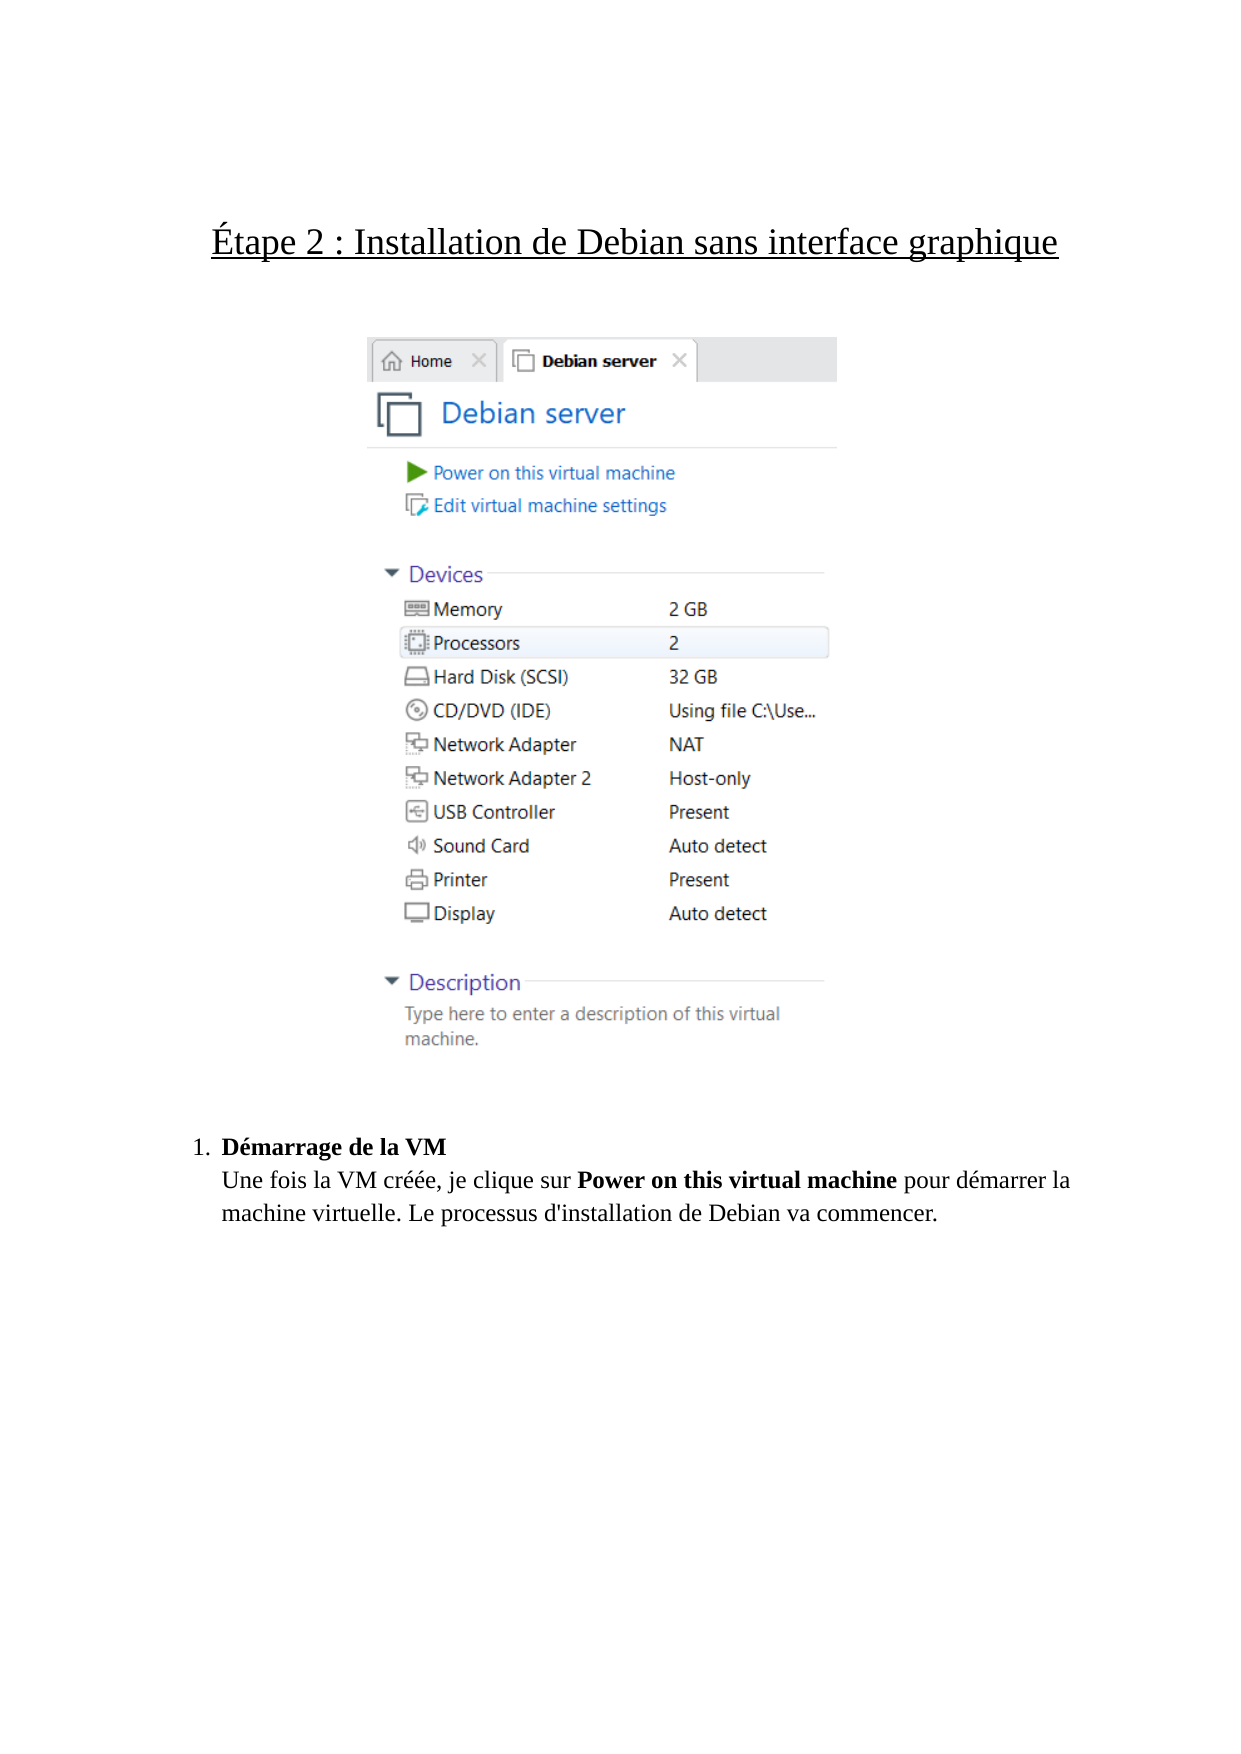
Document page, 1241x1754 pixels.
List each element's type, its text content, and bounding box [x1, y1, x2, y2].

picture [367, 337, 837, 1138]
subtitle Étape 2 : Installation de Debian sans interface graphique [148, 219, 1122, 263]
list Démarrage de la VM Une fois la VM créée, je clique sur Power on this virtual machine pour démarrer la machine virtuelle. Le processus d'installation de Debian va commencer. [192, 1132, 1122, 1227]
